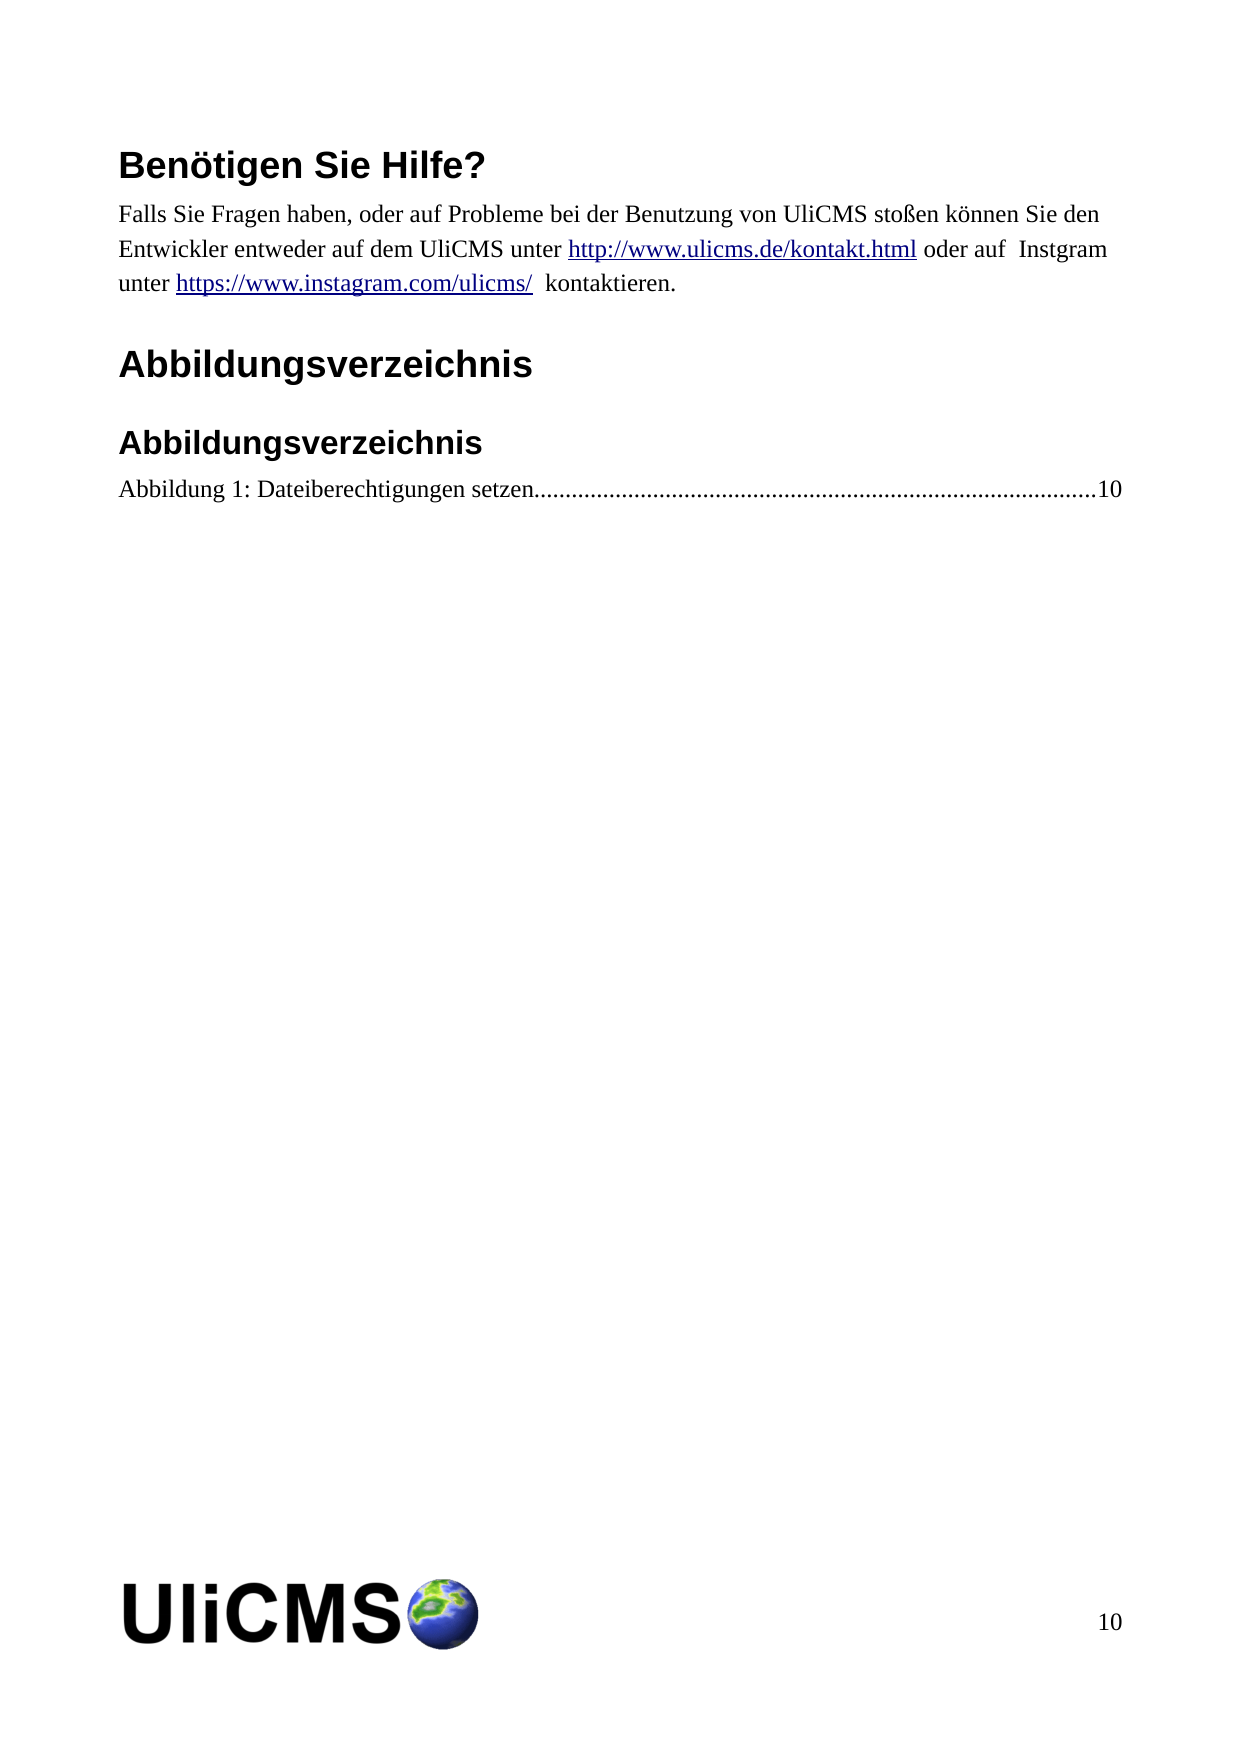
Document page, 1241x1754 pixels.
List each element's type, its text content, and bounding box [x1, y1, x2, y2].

text Falls Sie Fragen haben, oder auf Probleme bei der Benutzung von UliCMS stoßen können Sie den Entwickler entweder auf dem UliCMS unter http://www.ulicms.de/kontakt.html oder auf Instgram unter https://www.instagram.com/ulicms/ kontaktieren. [118, 199, 1122, 297]
text Abbildung 1: Dateiberechtigungen setzen 10 [118, 474, 1122, 503]
subtitle Abbildungsverzeichnis [118, 423, 1122, 462]
subtitle Abbildungsverzeichnis [118, 342, 1122, 386]
subtitle Benötigen Sie Hilfe? [118, 143, 1122, 187]
picture [118, 1578, 479, 1652]
